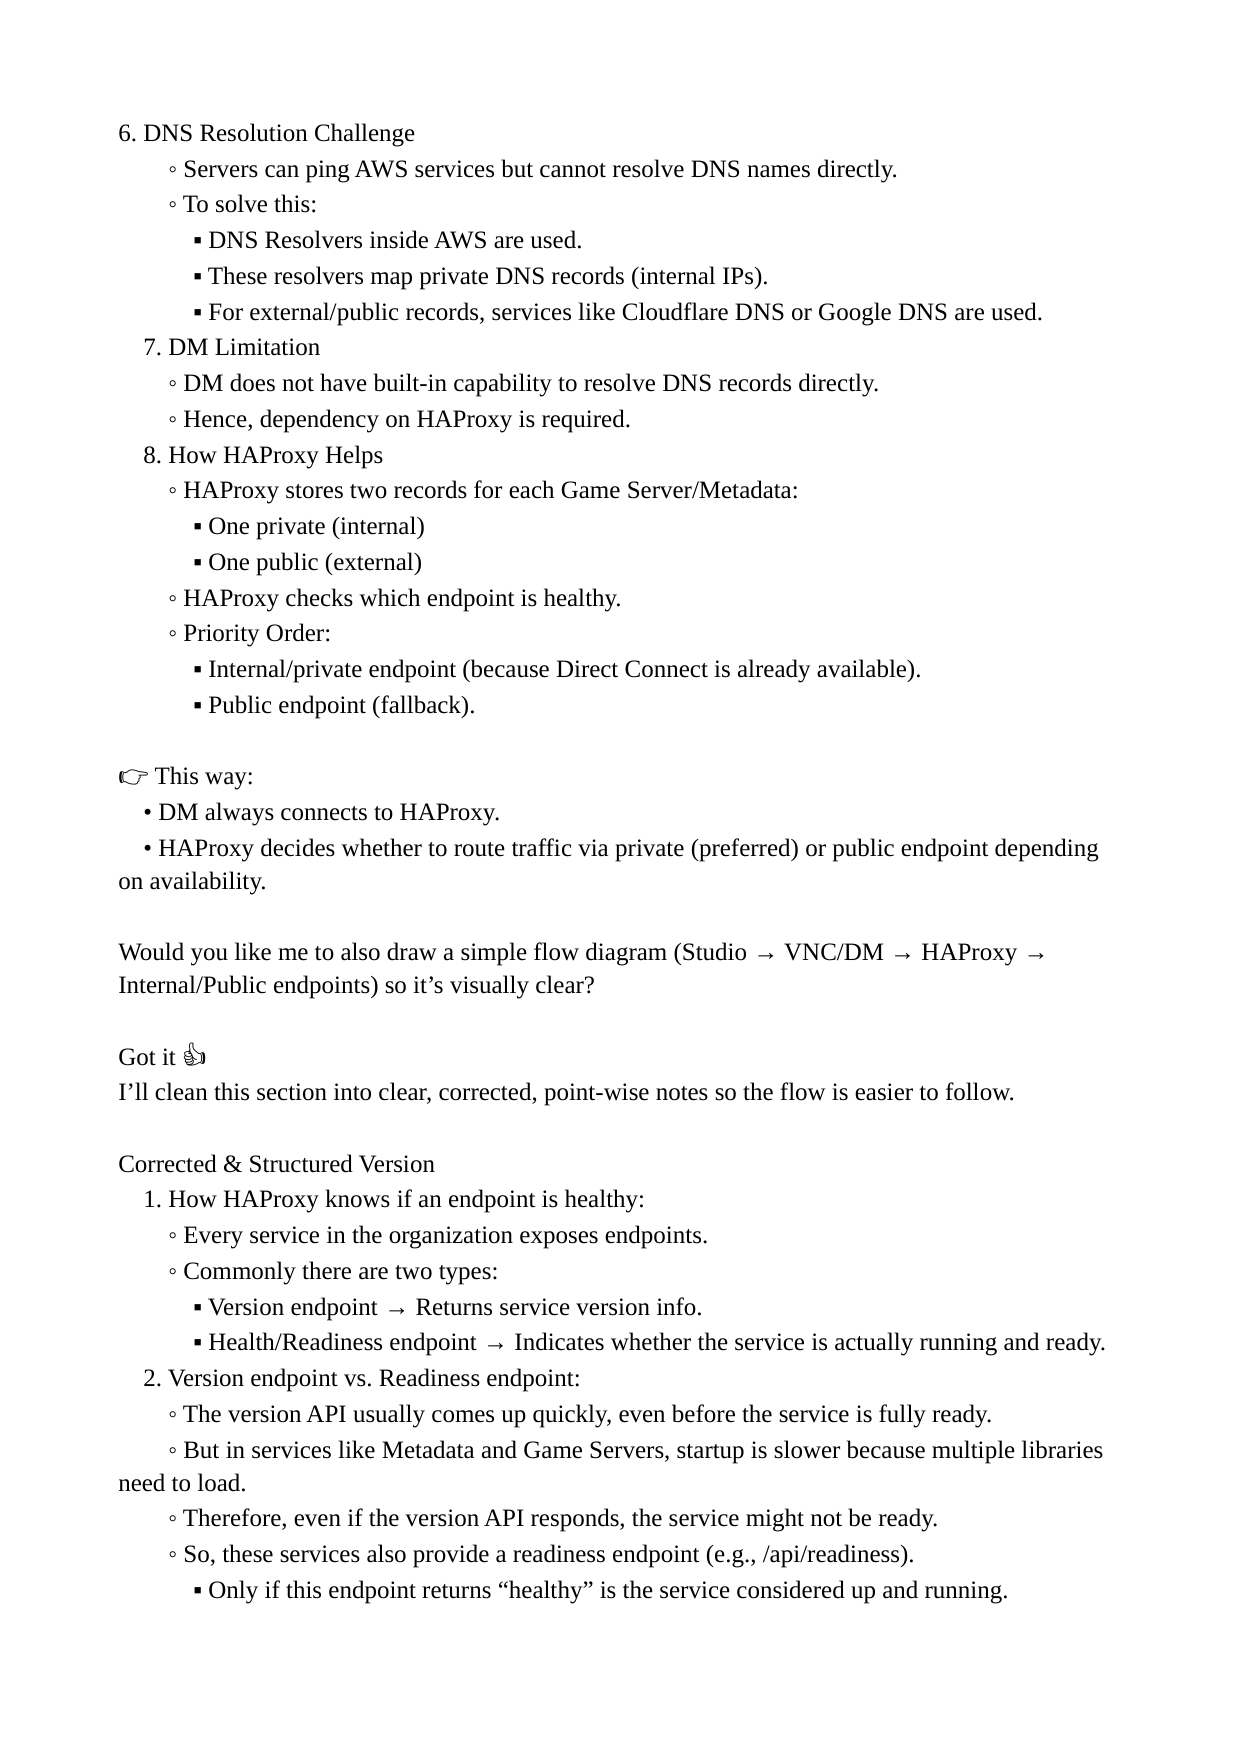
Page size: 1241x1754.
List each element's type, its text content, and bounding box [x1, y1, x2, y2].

text • HAProxy decides whether to route traffic via private (preferred) or public endpoint depending on availability. [118, 833, 1122, 894]
text ▪ One public (external) [118, 547, 1122, 576]
text ◦ But in services like Metadata and Game Servers, startup is slower because multiple libraries need to load. [118, 1435, 1122, 1496]
text ▪ Internal/private endpoint (because Direct Connect is already available). [118, 654, 1122, 683]
text I’ll clean this section into clear, corrected, point-wise notes so the flow is easier to follow. [118, 1077, 1122, 1106]
text • DM always connects to HAProxy. [118, 797, 1122, 826]
text ◦ DM does not have built-in capability to resolve DNS records directly. [118, 368, 1122, 397]
text ▪ Version endpoint → Returns service version info. [118, 1292, 1122, 1321]
text ◦ To solve this: [118, 189, 1122, 218]
text ◦ Therefore, even if the version API responds, the service might not be ready. [118, 1503, 1122, 1532]
text 7. DM Limitation [118, 332, 1122, 361]
text ▪ Health/Readiness endpoint → Indicates whether the service is actually running and ready. [118, 1327, 1122, 1356]
text ◦ Every service in the organization exposes endpoints. [118, 1220, 1122, 1249]
text 8. How HAProxy Helps [118, 440, 1122, 468]
text Got it 👍 [118, 1042, 1122, 1070]
text ▪ One private (internal) [118, 511, 1122, 540]
text 1. How HAProxy knows if an endpoint is healthy: [118, 1184, 1122, 1213]
text ◦ Servers can ping AWS services but cannot resolve DNS names directly. [118, 154, 1122, 183]
text ◦ HAProxy checks which endpoint is healthy. [118, 583, 1122, 611]
text 6. DNS Resolution Challenge [118, 118, 1122, 147]
text ◦ So, these services also provide a readiness endpoint (e.g., /api/readiness). [118, 1539, 1122, 1568]
text ◦ HAProxy stores two records for each Game Server/Metadata: [118, 475, 1122, 504]
text ◦ Priority Order: [118, 618, 1122, 647]
text ▪ For external/public records, services like Cloudflare DNS or Google DNS are used. [118, 297, 1122, 326]
text 2. Version endpoint vs. Readiness endpoint: [118, 1363, 1122, 1392]
text ◦ Commonly there are two types: [118, 1256, 1122, 1285]
text ▪ Only if this endpoint returns “healthy” is the service considered up and running. [118, 1575, 1122, 1604]
text ▪ These resolvers map private DNS records (internal IPs). [118, 261, 1122, 290]
text 👉 This way: [118, 761, 1122, 790]
text ▪ Public endpoint (fallback). [118, 690, 1122, 718]
text ◦ Hence, dependency on HAProxy is required. [118, 404, 1122, 433]
text Would you like me to also draw a simple flow diagram (Studio → VNC/DM → HAProxy → Internal/Public endpoints) so it’s visually clear? [118, 937, 1122, 999]
text ▪ DNS Resolvers inside AWS are used. [118, 225, 1122, 254]
text Corrected & Structured Version [118, 1149, 1122, 1178]
text ◦ The version API usually comes up quickly, even before the service is fully ready. [118, 1399, 1122, 1428]
